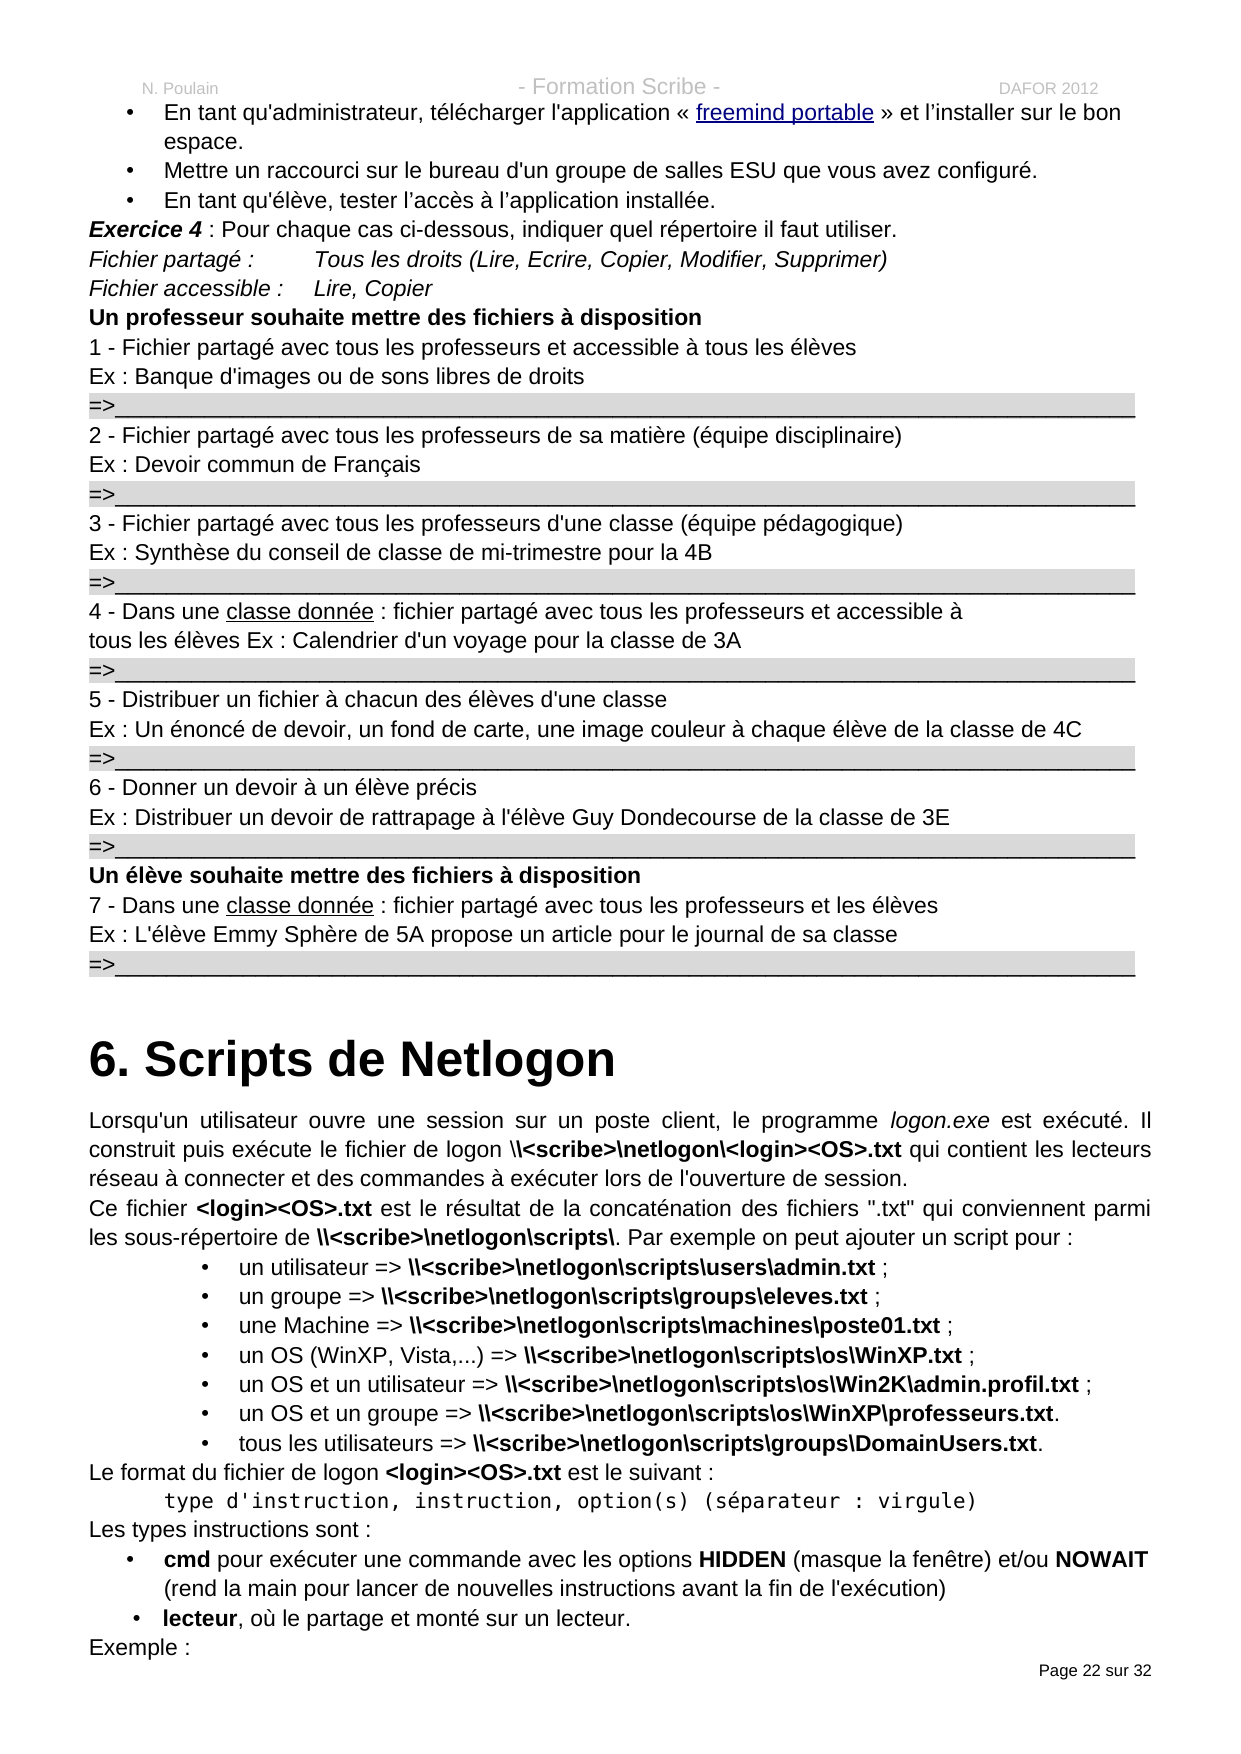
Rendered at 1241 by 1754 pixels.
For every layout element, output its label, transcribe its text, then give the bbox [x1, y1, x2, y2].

text type d'instruction, instruction, option(s) (séparateur : virgule) [88, 1489, 1152, 1513]
list une Machine => \\<scribe>\netlogon\scripts\machines\poste01.txt ; [201, 1313, 1152, 1338]
list En tant qu'administrateur, télécharger l'application « freemind portable » et l’installer sur le bon espace. [126, 99, 1152, 154]
text Un professeur souhaite mettre des fichiers à disposition [88, 305, 1152, 331]
text Fichier accessible : Lire, Copier [88, 276, 1152, 301]
text Ex : Synthèse du conseil de classe de mi-trimestre pour la 4B [88, 540, 1152, 566]
text Exemple : [88, 1635, 1152, 1660]
list un OS et un groupe => \\<scribe>\netlogon\scripts\os\WinXP\professeurs.txt. [201, 1401, 1152, 1427]
list un OS et un utilisateur => \\<scribe>\netlogon\scripts\os\Win2K\admin.profil.txt ; [201, 1372, 1152, 1397]
text 4 - Dans une classe donnée : fichier partagé avec tous les professeurs et accessible à [88, 599, 1152, 624]
text 7 - Dans une classe donnée : fichier partagé avec tous les professeurs et les élèves [88, 892, 1152, 918]
list un utilisateur => \\<scribe>\netlogon\scripts\users\admin.txt ; [201, 1254, 1152, 1280]
text Ex : Devoir commun de Français [88, 452, 1152, 477]
list un OS (WinXP, Vista,...) => \\<scribe>\netlogon\scripts\os\WinXP.txt ; [201, 1342, 1152, 1368]
text Ex : Un énoncé de devoir, un fond de carte, une image couleur à chaque élève de la classe de 4C [88, 716, 1152, 742]
text =>________________________________________________________________________________ [88, 393, 1152, 419]
list lecteur, où le partage et monté sur un lecteur. [133, 1605, 1152, 1631]
text 2 - Fichier partagé avec tous les professeurs de sa matière (équipe disciplinaire) [88, 422, 1152, 448]
text 3 - Fichier partagé avec tous les professeurs d'une classe (équipe pédagogique) [88, 511, 1152, 536]
text Exercice 4 : Pour chaque cas ci-dessous, indiquer quel répertoire il faut utiliser. [88, 217, 1152, 242]
text Ex : L'élève Emmy Sphère de 5A propose un article pour le journal de sa classe [88, 922, 1152, 947]
text =>________________________________________________________________________________ [88, 746, 1152, 771]
text 6 - Donner un devoir à un élève précis [88, 775, 1152, 801]
text Ex : Banque d'images ou de sons libres de droits [88, 364, 1152, 389]
list cmd pour exécuter une commande avec les options HIDDEN (masque la fenêtre) et/ou NOWAIT (rend la main pour lancer de nouvelles instructions avant la fin de l'exécution) [126, 1547, 1152, 1602]
list Mettre un raccourci sur le bureau d'un groupe de salles ESU que vous avez configuré. [126, 158, 1152, 184]
list un groupe => \\<scribe>\netlogon\scripts\groups\eleves.txt ; [201, 1283, 1152, 1309]
list tous les utilisateurs => \\<scribe>\netlogon\scripts\groups\DomainUsers.txt. [201, 1430, 1152, 1456]
subtitle 6. Scripts de Netlogon [88, 1031, 1152, 1086]
text Lorsqu'un utilisateur ouvre une session sur un poste client, le programme logon.exe est exécuté. Il construit puis exécute le fichier de logon \\<scribe>\netlogon\<login><OS>.txt qui contient les lecteurs réseau à connecter et des commandes à exécuter lors de l'ouverture de session. [88, 1107, 1152, 1192]
text =>________________________________________________________________________________ [88, 951, 1152, 977]
text Ce fichier <login><OS>.txt est le résultat de la concaténation des fichiers ".txt" qui conviennent parmi les sous-répertoire de \\<scribe>\netlogon\scripts\. Par exemple on peut ajouter un script pour : [88, 1195, 1152, 1250]
text 1 - Fichier partagé avec tous les professeurs et accessible à tous les élèves [88, 334, 1152, 360]
text Le format du fichier de logon <login><OS>.txt est le suivant : [88, 1460, 1152, 1485]
text =>________________________________________________________________________________ [88, 569, 1152, 595]
text Un élève souhaite mettre des fichiers à disposition [88, 863, 1152, 889]
text Ex : Distribuer un devoir de rattrapage à l'élève Guy Dondecourse de la classe de 3E [88, 804, 1152, 830]
text =>________________________________________________________________________________ [88, 481, 1152, 507]
text =>________________________________________________________________________________ [88, 834, 1152, 859]
text Fichier partagé : Tous les droits (Lire, Ecrire, Copier, Modifier, Supprimer) [88, 246, 1152, 272]
text Les types instructions sont : [88, 1517, 1152, 1543]
text =>________________________________________________________________________________ [88, 657, 1152, 683]
text 5 - Distribuer un fichier à chacun des élèves d'une classe [88, 687, 1152, 712]
text tous les élèves Ex : Calendrier d'un voyage pour la classe de 3A [88, 628, 1152, 654]
list En tant qu'élève, tester l’accès à l’application installée. [126, 187, 1152, 213]
